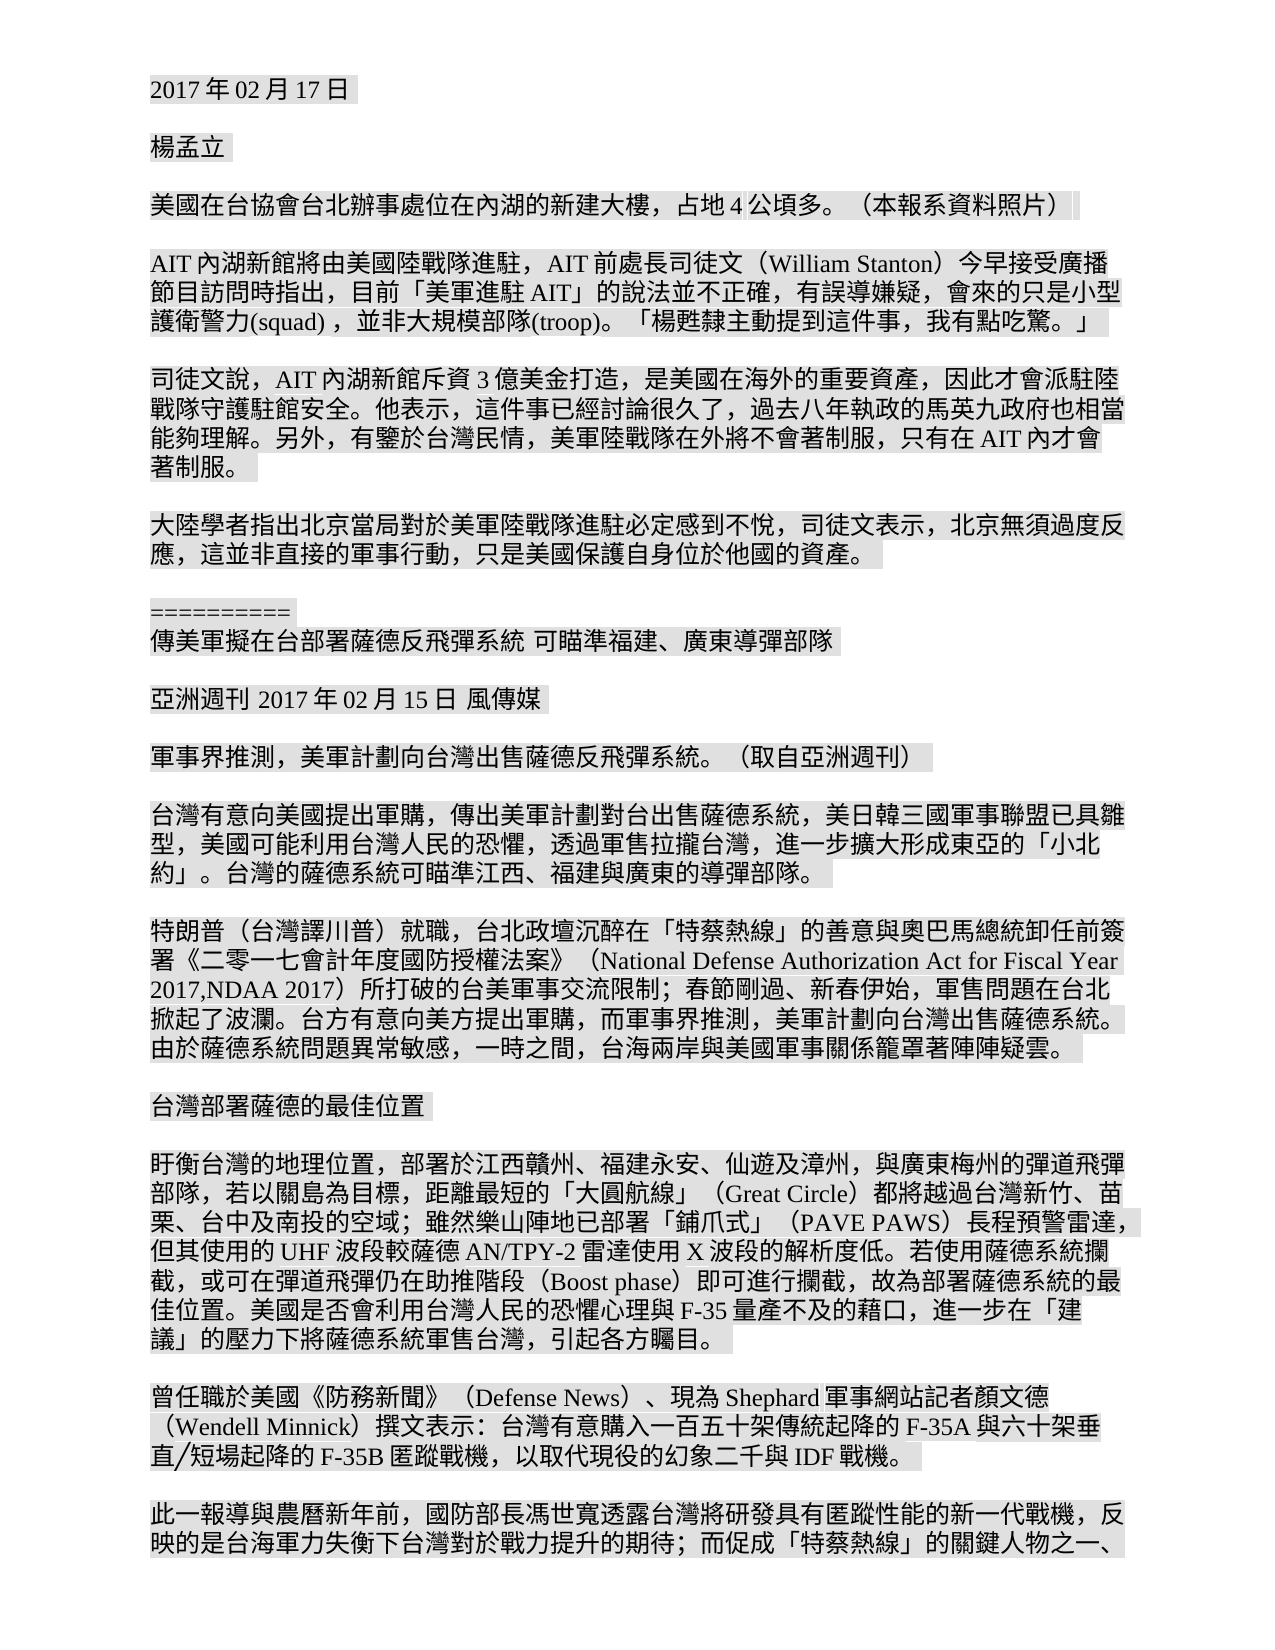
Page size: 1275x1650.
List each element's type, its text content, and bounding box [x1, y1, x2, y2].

text 楊甦棣和司徒文，一前一後擔任所謂 AIT 處長，兩人平常對外言行態度不太一樣，司徒文比較低調委婉，至於楊先生則傲慢囂張，頤指氣使，平常如果你沒注意他的頭銜，光看他講話內容，你會以為是什麼總督大人訓話或哪個軍火公司的駐台業務代表。當然，個人修辭表達上容或有差異，骨子裏幹的卑鄙勾當全都一模一樣，全都是 "別人家的小孩死不完" 的美式利益執行者。 AIT 位於台北內湖的新址佔地很廣，底下報導說是 4公頃，但是根據過去 AIT 的說法，大約有6.5公頃，約莫九個足球場那麼大，造價近百億，整個施工過程完全機密，幾乎所有原料與工人，包括一磚一瓦，全部由美國空運來台。從來沒有一個國家在台灣是這麼大手筆而且神祕兮兮地自行興建所謂代表處或大使館。這麼大片土地，花這麼多錢，當然不是蓋來當遊樂園，而是為了因應各種戰事禍事做準備。 綠營那些漢奸走狗很喜歡把這類不祥之事宣傳成光榮之舉，綠營的 "政績"，台灣人的榮耀，承蒙美國主子如此看得起台灣這條狗；最近甚至還喜孜孜地鼓吹美國在台灣佈署薩德反飛彈系統。你用肚臍想也知道，佈署薩德的後果會是什麼。玩火玩到這種地步，實在令人難以置信。 所謂盲人騎瞎馬，夜半臨深淵，大難臨頭卻還瞎闖瞎撞而不自知，謂之可悲。但台灣的處境顯然不是這樣，不是可悲，而是可惡可恨。政客、名嘴及及其同路人玩火並非出於無知，而是出於私利，出於僥倖之心，出於台灣俗語說的："別人家的小孩死不完"，"死是死道友，不是死貧道"。 陳真2017. 02. 18. ============== 美軍擬駐AIT曝光 司徒文吃驚 2017 02 17 （中央社記者顧荃台北17日電）前美國在台協會（AIT）台北辦事處長司徒文（William A. Stanton）今天表示，西元2005年AIT要遷移時，就有規劃設計陸戰隊之家，他任內也有處理這件事。 前AIT台北辦事處長楊甦棣（Stephen M. Young）昨天透露，AIT台北新址今年在台北市內湖區落成啟用後，美方將派陸戰隊駐守負責安全維護，這是美國對台灣朋友表達承諾的象徵。 楊甦棣2006年到2009年任AIT處長，其後由司徒文接任處長到2012年。 司徒文上午接受廣播媒體訪問表示，AIT 2005年準備要遷到內湖時，就有規劃設計陸戰隊之家，他任AIT處長任內，也有和前總統馬英九政府官員討論過這件事，台灣政府有相當的理解。不過，他說他「有點吃驚」楊甦棣公開這件事，可能會激怒某些人，本來有默契不會搬到檯面上談。 司徒文表示，「派駐陸戰隊」的說法是誤解，進駐AIT維安的不是一個「部隊」，而是「小的守衛隊」，駐外防衛規模人力通常是6到7人或12到15人，最多到25人，他印象中要駐防AIT的人力應是約10幾人規模。 至於駐防人員是否會穿軍裝？他說，可能只會在AIT辦公大樓內穿，而不會穿軍服外出。 司徒文表示，美國投入資金建造AIT新大樓，顯示出美國對台灣的承諾，比陸戰隊更重要。 ===================== 司徒文：美軍駐AIT武力 非大規模部隊 2017年02月17日 楊孟立 美國在台協會台北辦事處位在內湖的新建大樓，占地4公頃多。（本報系資料照片） AIT內湖新館將由美國陸戰隊進駐，AIT前處長司徒文（William Stanton）今早接受廣播節目訪問時指出，目前「美軍進駐AIT」的說法並不正確，有誤導嫌疑，會來的只是小型護衛警力(squad) ，並非大規模部隊(troop)。「楊甦隸主動提到這件事，我有點吃驚。」 司徒文說，AIT內湖新館斥資3億美金打造，是美國在海外的重要資產，因此才會派駐陸戰隊守護駐館安全。他表示，這件事已經討論很久了，過去八年執政的馬英九政府也相當能夠理解。另外，有鑒於台灣民情，美軍陸戰隊在外將不會著制服，只有在AIT內才會著制服。 大陸學者指出北京當局對於美軍陸戰隊進駐必定感到不悅，司徒文表示，北京無須過度反應，這並非直接的軍事行動，只是美國保護自身位於他國的資產。 ========== 傳美軍擬在台部署薩德反飛彈系統 可瞄準福建、廣東導彈部隊 亞洲週刊 2017年02月15日 風傳媒 軍事界推測，美軍計劃向台灣出售薩德反飛彈系統。（取自亞洲週刊） 台灣有意向美國提出軍購，傳出美軍計劃對台出售薩德系統，美日韓三國軍事聯盟已具雛型，美國可能利用台灣人民的恐懼，透過軍售拉攏台灣，進一步擴大形成東亞的「小北約」。台灣的薩德系統可瞄準江西、福建與廣東的導彈部隊。 特朗普（台灣譯川普）就職，台北政壇沉醉在「特蔡熱線」的善意與奧巴馬總統卸任前簽署《二零一七會計年度國防授權法案》（National Defense Authorization Act for Fiscal Year 2017,NDAA 2017）所打破的台美軍事交流限制；春節剛過、新春伊始，軍售問題在台北掀起了波瀾。台方有意向美方提出軍購，而軍事界推測，美軍計劃向台灣出售薩德系統。由於薩德系統問題異常敏感，一時之間，台海兩岸與美國軍事關係籠罩著陣陣疑雲。 台灣部署薩德的最佳位置 盱衡台灣的地理位置，部署於江西贛州、福建永安、仙遊及漳州，與廣東梅州的彈道飛彈部隊，若以關島為目標，距離最短的「大圓航線」（Great Circle）都將越過台灣新竹、苗栗、台中及南投的空域；雖然樂山陣地已部署「鋪爪式」（PAVE PAWS）長程預警雷達，但其使用的UHF波段較薩德AN/TPY-2雷達使用X波段的解析度低。若使用薩德系統攔截，或可在彈道飛彈仍在助推階段（Boost phase）即可進行攔截，故為部署薩德系統的最佳位置。美國是否會利用台灣人民的恐懼心理與F-35量產不及的藉口，進一步在「建議」的壓力下將薩德系統軍售台灣，引起各方矚目。 曾任職於美國《防務新聞》（Defense News）、現為Shephard軍事網站記者顏文德（Wendell Minnick）撰文表示：台灣有意購入一百五十架傳統起降的F-35A與六十架垂直╱短場起降的F-35B匿蹤戰機，以取代現役的幻象二千與IDF戰機。 此一報導與農曆新年前，國防部長馮世寬透露台灣將研發具有匿蹤性能的新一代戰機，反映的是台海軍力失衡下台灣對於戰力提升的期待；而促成「特蔡熱線」的關鍵人物之一、特朗普交接團隊顧問、美國「傳統基金會」（Heritage Foundation）研究員葉望輝（Stephen Yates）大選後訪台時，吹出了軍售的風向球。 以製造商洛克希德馬丁（Lockheed Martin）公司日前所公布的二零一九年每架約八千五百萬美元的價格，二百一十架的總價高達一百七十八億五千萬美元 (折合台幣約五千五百億)，將是美國對台軍售以來的最大一筆交易；但二零一七年台灣的國防預算，「人員維持」、「作業維持」、「軍事投資」加總僅三千二百一十七億台幣（約合一百零三億美元）。此一軍售案要如何推動，不但考驗台灣總統蔡英文的決心，也考驗台灣的財政能力。 台飛彈密度僅次於以色列 中科院所研發的雄二及雄三攻船飛彈，不但已部署在成功、康定、錦江級艦及飛彈快艇（Fast Attack Craft,Guided missile,FACG），且從外島到本島皆有固定陣地或機動部署；現役的天弓一型及二型飛彈換裝為天弓三型飛彈的「強弓計劃」，預計在二零二四年前完成。另已曝光的愛國者飛彈基地，北部的萬里、新店與南港皆已興建完成；興建中的則有中部的清泉崗基地、坪林及嘉義空軍基地，與南部的新化、拷潭及屏東南機場。從攻船的雄二、雄三飛彈，到防空的天弓、愛國者飛彈，已將台灣裝備成飛彈密度世界排名第二、僅次於戰火頻仍的以色列，然美國官方到智庫意有所指的軍售項目究竟為何？ 美國防部長力撐薩德 特朗普所任命的國防部長馬蒂斯（James Mattis）先在任命聽證會中表示：歷史證明，擁有牢固同盟國的國家會繁榮發展；就任後則打破首訪中東或歐洲的慣例，走訪了亞洲的韓國與日本。在韓國誓言順利部署薩德系統，在日本拜會首相安倍晉三時則明確地表示：美方將遵守美日安保條約第五條對日本防衛義務的相關規定，釣魚台列嶼亦符合美日安保條約第五條的適用範圍。 美日的安保條約、美韓的薩德系統與去年十一月日韓簽署生效的《軍事情報保護協定》，三國的軍事聯盟已具雛型，美國是否會透過軍售拉攏台灣，進一步擴大形成東亞的「小北約」，薩德系統是個好理由，但對於台灣而言，中國大陸的反對強度勢必更為強烈，禍福難料！ 文／呂禮詩 [150, 75, 1125, 1558]
